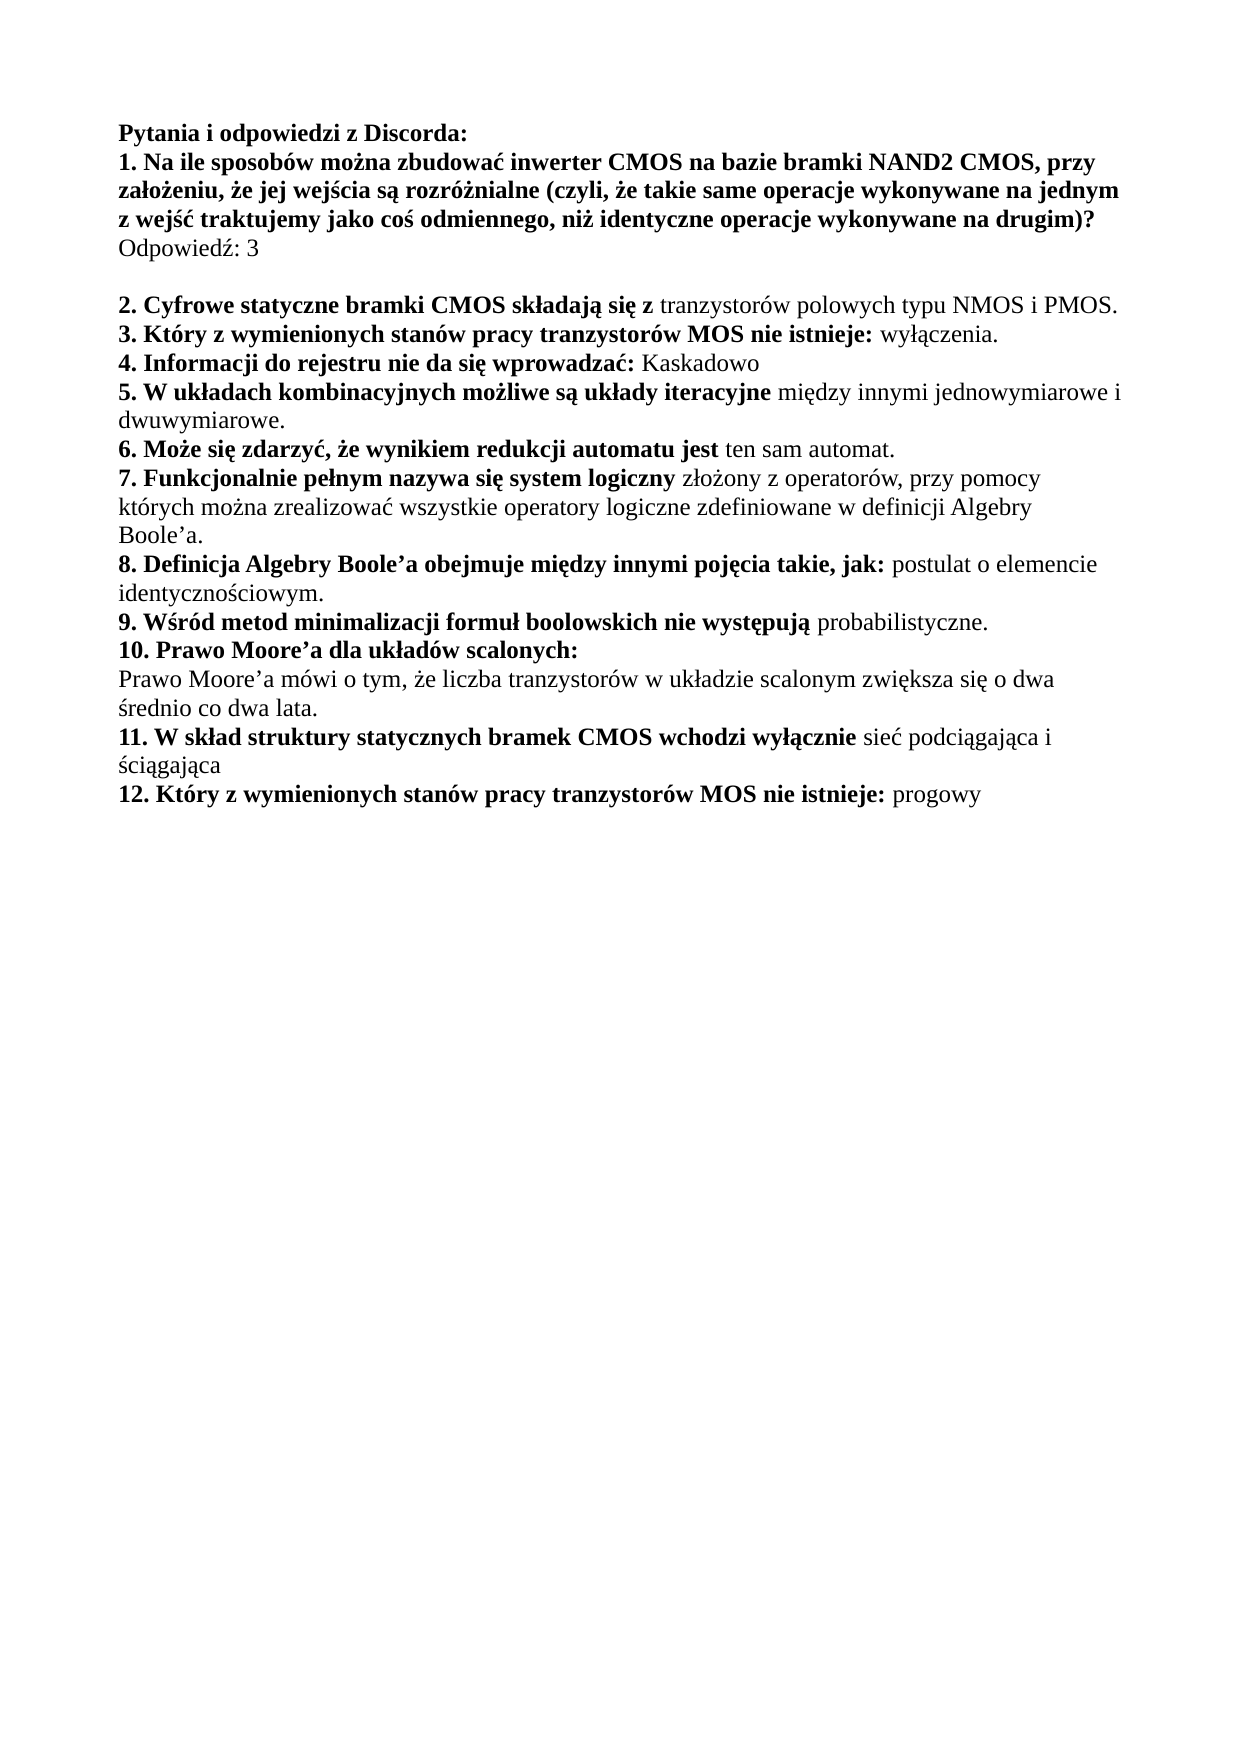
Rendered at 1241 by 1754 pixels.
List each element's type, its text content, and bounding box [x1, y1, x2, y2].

text Odpowiedź: 3 [118, 233, 1122, 262]
text 6. Może się zdarzyć, że wynikiem redukcji automatu jest ten sam automat. [118, 434, 1122, 463]
text 1. Na ile sposobów można zbudować inwerter CMOS na bazie bramki NAND2 CMOS, przy założeniu, że jej wejścia są rozróżnialne (czyli, że takie same operacje wykonywane na jednym z wejść traktujemy jako coś odmiennego, niż identyczne operacje wykonywane na drugim)? [118, 147, 1122, 233]
text 5. W układach kombinacyjnych możliwe są układy iteracyjne między innymi jednowymiarowe i dwuwymiarowe. [118, 377, 1122, 434]
text 2. Cyfrowe statyczne bramki CMOS składają się z tranzystorów polowych typu NMOS i PMOS. [118, 291, 1122, 319]
text 7. Funkcjonalnie pełnym nazywa się system logiczny złożony z operatorów, przy pomocy których można zrealizować wszystkie operatory logiczne zdefiniowane w definicji Algebry Boole’a. [118, 463, 1122, 549]
text 12. Który z wymienionych stanów pracy tranzystorów MOS nie istnieje: progowy [118, 779, 1122, 808]
text 4. Informacji do rejestru nie da się wprowadzać: Kaskadowo [118, 348, 1122, 377]
text 8. Definicja Algebry Boole’a obejmuje między innymi pojęcia takie, jak: postulat o elemencie identycznościowym. [118, 549, 1122, 607]
text 9. Wśród metod minimalizacji formuł boolowskich nie występują probabilistyczne. [118, 607, 1122, 636]
text Prawo Moore’a mówi o tym, że liczba tranzystorów w układzie scalonym zwiększa się o dwa średnio co dwa lata. [118, 664, 1122, 722]
text Pytania i odpowiedzi z Discorda: [118, 118, 1122, 147]
text 11. W skład struktury statycznych bramek CMOS wchodzi wyłącznie sieć podciągająca i ściągająca [118, 722, 1122, 779]
text 10. Prawo Moore’a dla układów scalonych: [118, 636, 1122, 664]
text 3. Który z wymienionych stanów pracy tranzystorów MOS nie istnieje: wyłączenia. [118, 319, 1122, 348]
